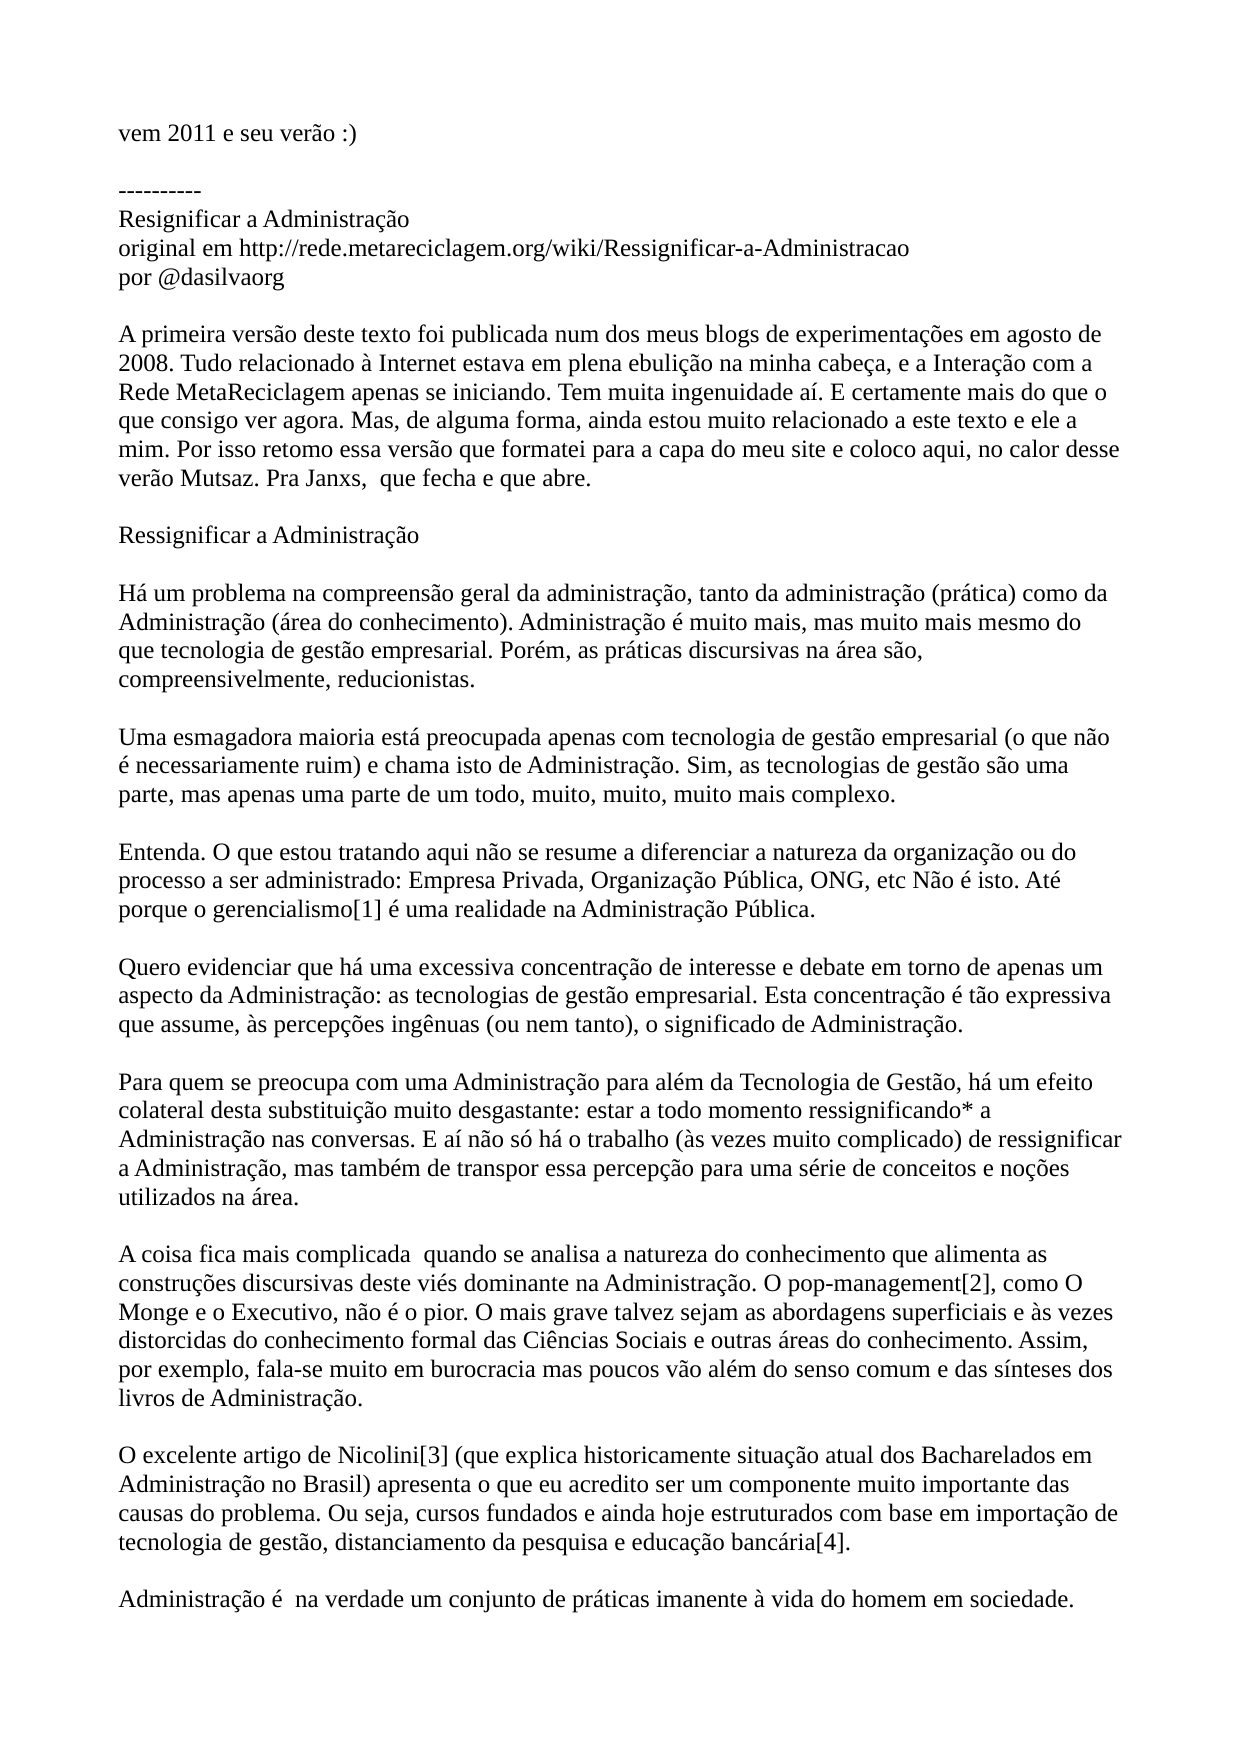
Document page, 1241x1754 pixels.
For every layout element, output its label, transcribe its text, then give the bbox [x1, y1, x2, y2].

text Resignificar a Administração [118, 204, 1122, 233]
text Quero evidenciar que há uma excessiva concentração de interesse e debate em torno de apenas um aspecto da Administração: as tecnologias de gestão empresarial. Esta concentração é tão expressiva que assume, às percepções ingênuas (ou nem tanto), o significado de Administração. [118, 952, 1122, 1038]
text A coisa fica mais complicada quando se analisa a natureza do conhecimento que alimenta as construções discursivas deste viés dominante na Administração. O pop-management[2], como O Monge e o Executivo, não é o pior. O mais grave talvez sejam as abordagens superficiais e às vezes distorcidas do conhecimento formal das Ciências Sociais e outras áreas do conhecimento. Assim, por exemplo, fala-se muito em burocracia mas poucos vão além do senso comum e das sínteses dos livros de Administração. [118, 1239, 1122, 1412]
text Administração é na verdade um conjunto de práticas imanente à vida do homem em sociedade. [118, 1584, 1122, 1613]
text Há um problema na compreensão geral da administração, tanto da administração (prática) como da Administração (área do conhecimento). Administração é muito mais, mas muito mais mesmo do que tecnologia de gestão empresarial. Porém, as práticas discursivas na área são, compreensivelmente, reducionistas. [118, 578, 1122, 693]
text A primeira versão deste texto foi publicada num dos meus blogs de experimentações em agosto de 2008. Tudo relacionado à Internet estava em plena ebulição na minha cabeça, e a Interação com a Rede MetaReciclagem apenas se iniciando. Tem muita ingenuidade aí. E certamente mais do que o que consigo ver agora. Mas, de alguma forma, ainda estou muito relacionado a este texto e ele a mim. Por isso retomo essa versão que formatei para a capa do meu site e coloco aqui, no calor desse verão Mutsaz. Pra Janxs, que fecha e que abre. [118, 319, 1122, 492]
text original em http://rede.metareciclagem.org/wiki/Ressignificar-a-Administracao [118, 233, 1122, 262]
text Entenda. O que estou tratando aqui não se resume a diferenciar a natureza da organização ou do processo a ser administrado: Empresa Privada, Organização Pública, ONG, etc Não é isto. Até porque o gerencialismo[1] é uma realidade na Administração Pública. [118, 837, 1122, 923]
text Para quem se preocupa com uma Administração para além da Tecnologia de Gestão, há um efeito colateral desta substituição muito desgastante: estar a todo momento ressignificando* a Administração nas conversas. E aí não só há o trabalho (às vezes muito complicado) de ressignificar a Administração, mas também de transpor essa percepção para uma série de conceitos e noções utilizados na área. [118, 1067, 1122, 1211]
text por @dasilvaorg [118, 262, 1122, 291]
text O excelente artigo de Nicolini[3] (que explica historicamente situação atual dos Bacharelados em Administração no Brasil) apresenta o que eu acredito ser um componente muito importante das causas do problema. Ou seja, cursos fundados e ainda hoje estruturados com base em importação de tecnologia de gestão, distanciamento da pesquisa e educação bancária[4]. [118, 1441, 1122, 1556]
text Ressignificar a Administração [118, 521, 1122, 549]
text Uma esmagadora maioria está preocupada apenas com tecnologia de gestão empresarial (o que não é necessariamente ruim) e chama isto de Administração. Sim, as tecnologias de gestão são uma parte, mas apenas uma parte de um todo, muito, muito, muito mais complexo. [118, 722, 1122, 808]
text vem 2011 e seu verão :) [118, 118, 1122, 147]
text ---------- [118, 176, 1122, 204]
